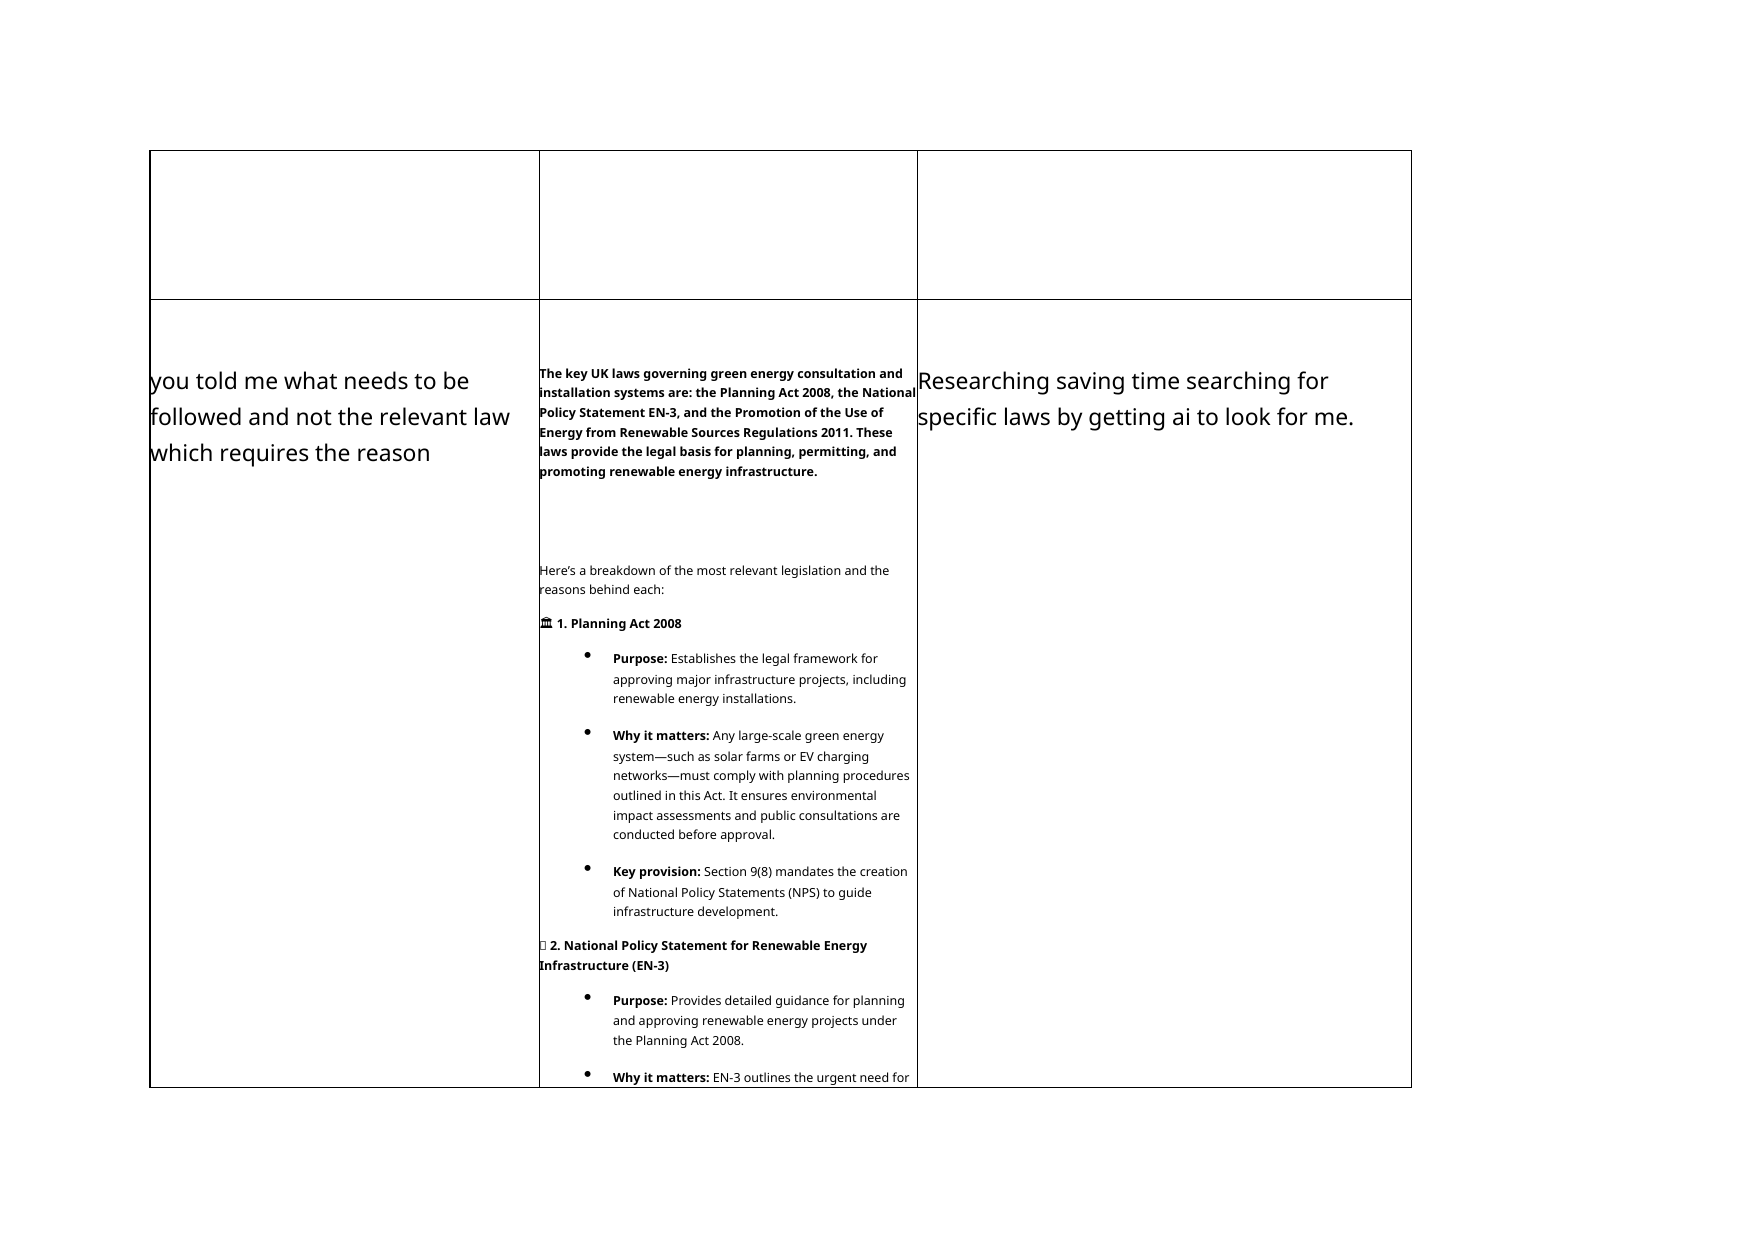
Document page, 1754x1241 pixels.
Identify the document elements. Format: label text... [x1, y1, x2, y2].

table_cell [540, 151, 917, 299]
table_cell [918, 151, 1411, 299]
table_cell Researching saving time searching for specific laws by getting ai to look for me. [918, 300, 1411, 1087]
table_cell The key UK laws governing green energy consultation and installation systems are: the Planning Act 2008, the National Policy Statement EN-3, and the Promotion of the Use of Energy from Renewable Sources Regulations 2011. These laws provide the legal basis for planning, permitting, and promoting renewable energy infrastructure. Here’s a breakdown of the most relevant legislation and the reasons behind each: 🏛️ 1. Planning Act 2008 Purpose: Establishes the legal framework for approving major infrastructure projects, including renewable energy installations. Why it matters: Any large-scale green energy system—such as solar farms or EV charging networks—must comply with planning procedures outlined in this Act. It ensures environmental impact assessments and public consultations are conducted before approval. Key provision: Section 9(8) mandates the creation of National Policy Statements (NPS) to guide infrastructure development. 📘 2. National Policy Statement for Renewable Energy Infrastructure (EN-3) Purpose: Provides detailed guidance for planning and approving renewable energy projects under the Planning Act 2008. Why it matters: EN-3 outlines the urgent need for [540, 300, 917, 1087]
table_cell you told me what needs to be followed and not the relevant law which requires the reason [151, 300, 539, 1087]
table_cell [151, 151, 539, 299]
